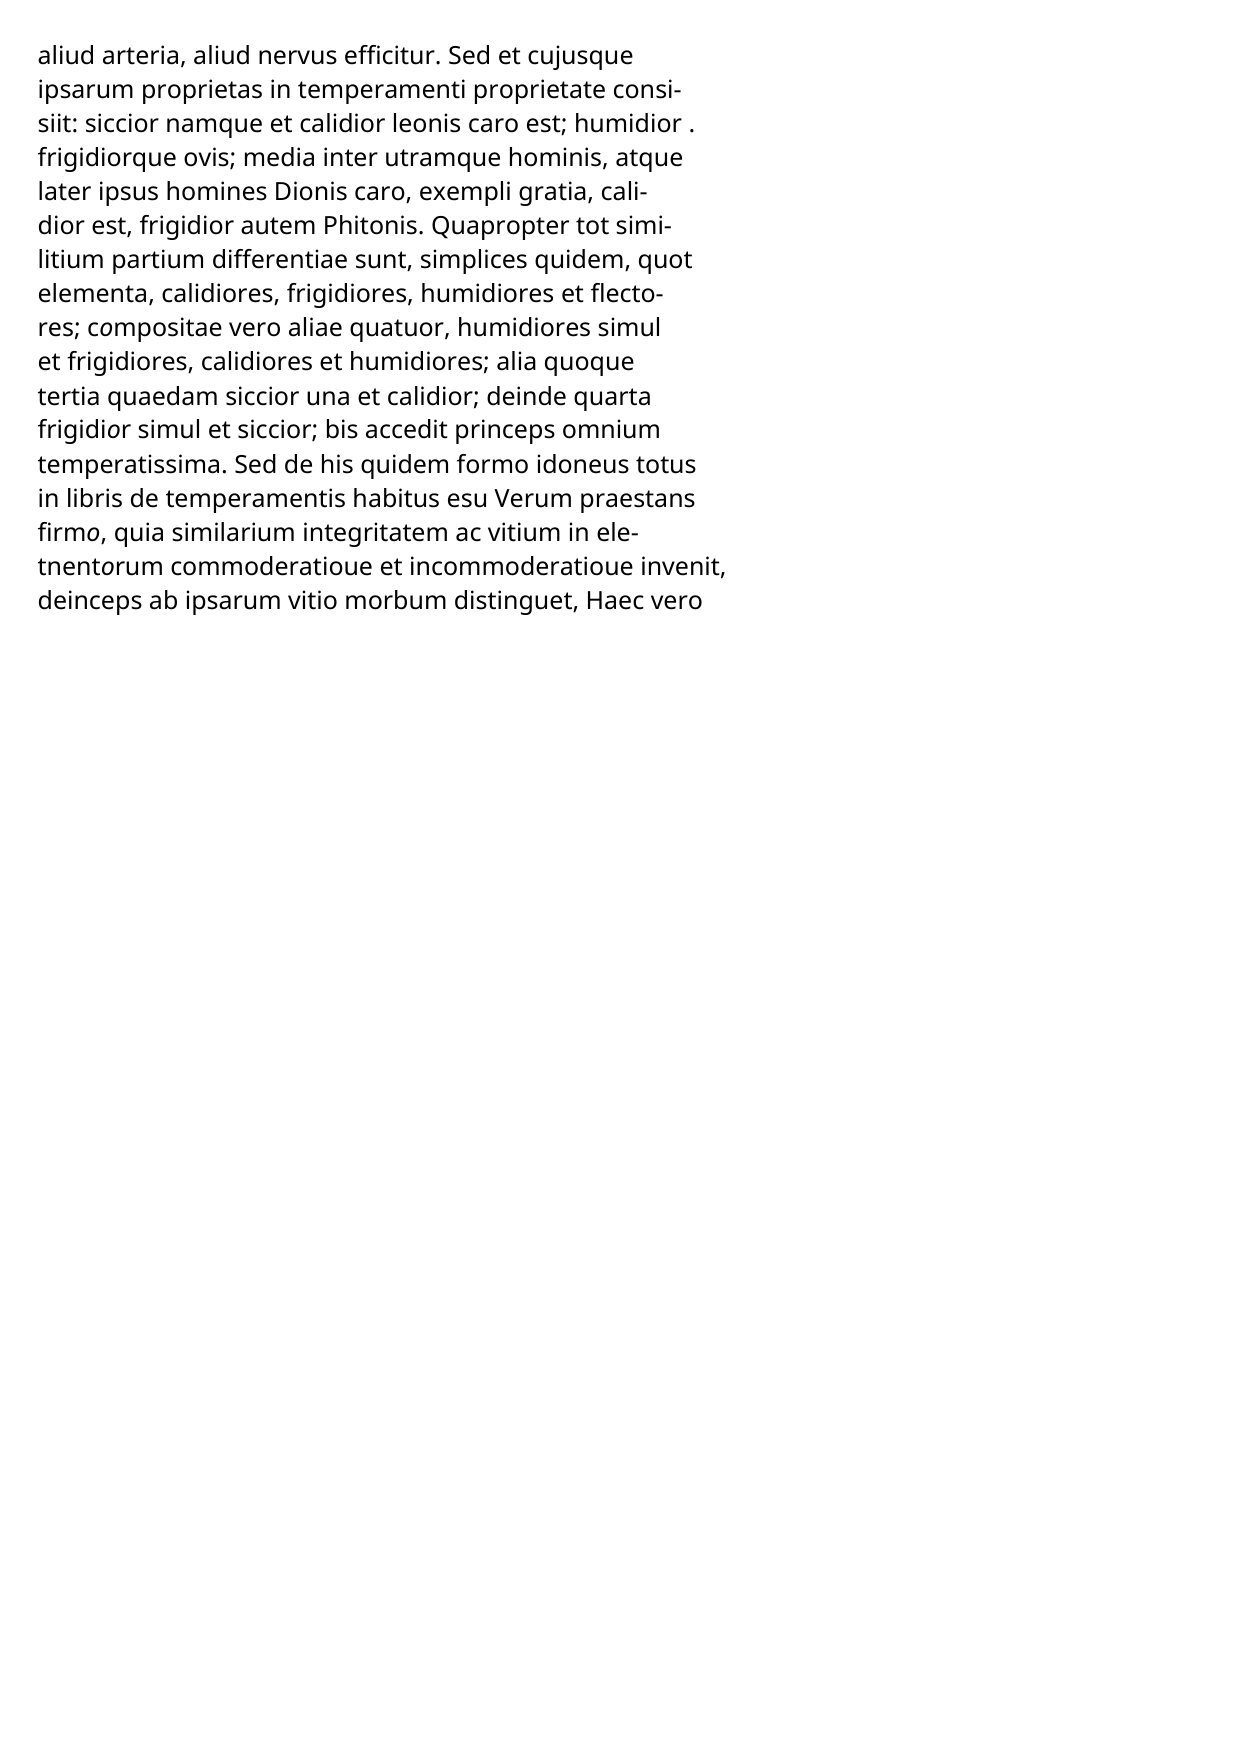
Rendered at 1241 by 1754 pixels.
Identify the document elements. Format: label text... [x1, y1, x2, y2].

text aliud arteria, aliud nervus efficitur. Sed et cujusque ipsarum proprietas in temperamenti proprietate consi- siit: siccior namque et calidior leonis caro est; humidior . frigidiorque ovis; media inter utramque hominis, atque later ipsus homines Dionis caro, exempli gratia, cali- dior est, frigidior autem Phitonis. Quapropter tot simi- litium partium differentiae sunt, simplices quidem, quot elementa, calidiores, frigidiores, humidiores et flecto- res; compositae vero aliae quatuor, humidiores simul et frigidiores, calidiores et humidiores; alia quoque tertia quaedam siccior una et calidior; deinde quarta frigidior simul et siccior; bis accedit princeps omnium temperatissima. Sed de his quidem formo idoneus totus in libris de temperamentis habitus esu Verum praestans firmo, quia similarium integritatem ac vitium in ele- tnentorum commoderatioue et incommoderatioue invenit, deinceps ab ipsarum vitio morbum distinguet, Haec vero [37, 37, 1203, 617]
